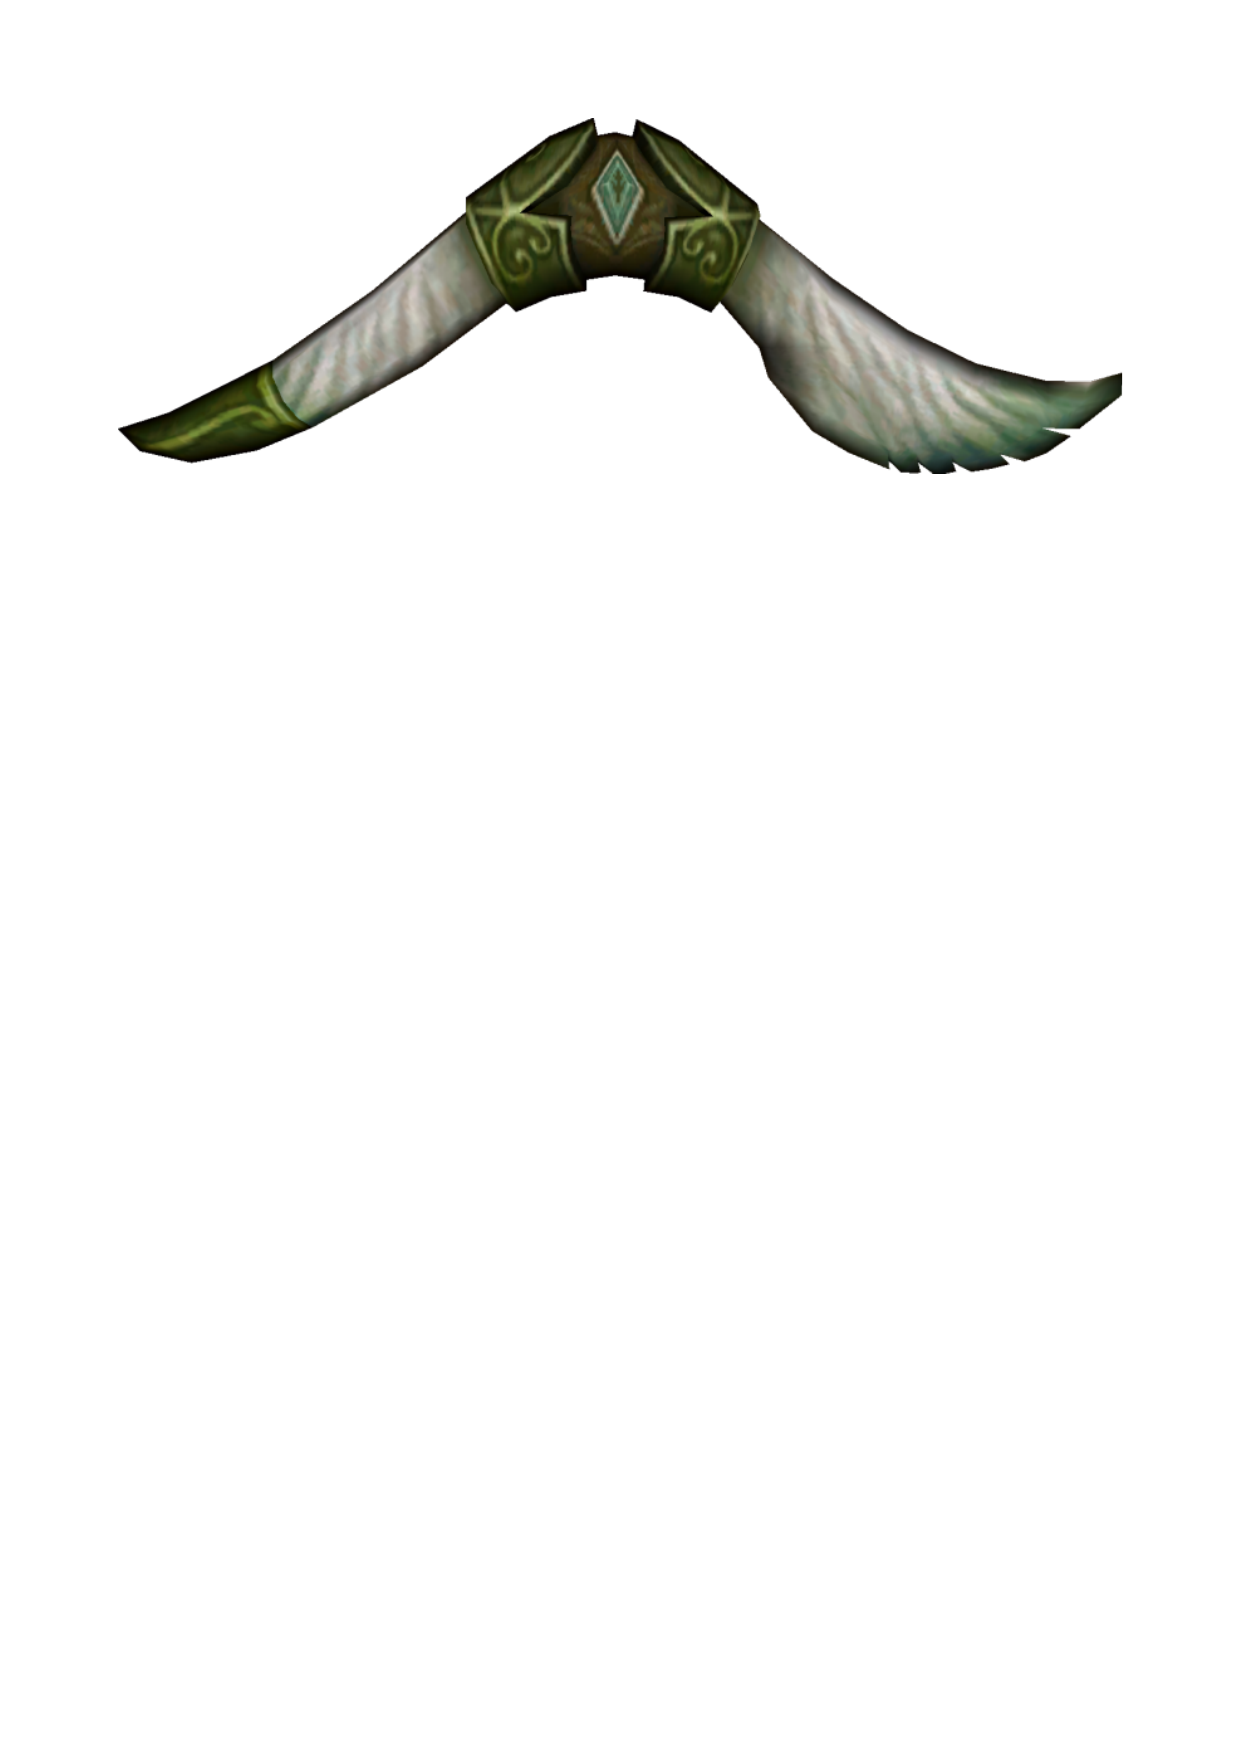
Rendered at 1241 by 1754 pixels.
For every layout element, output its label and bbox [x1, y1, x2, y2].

picture [118, 118, 1123, 474]
